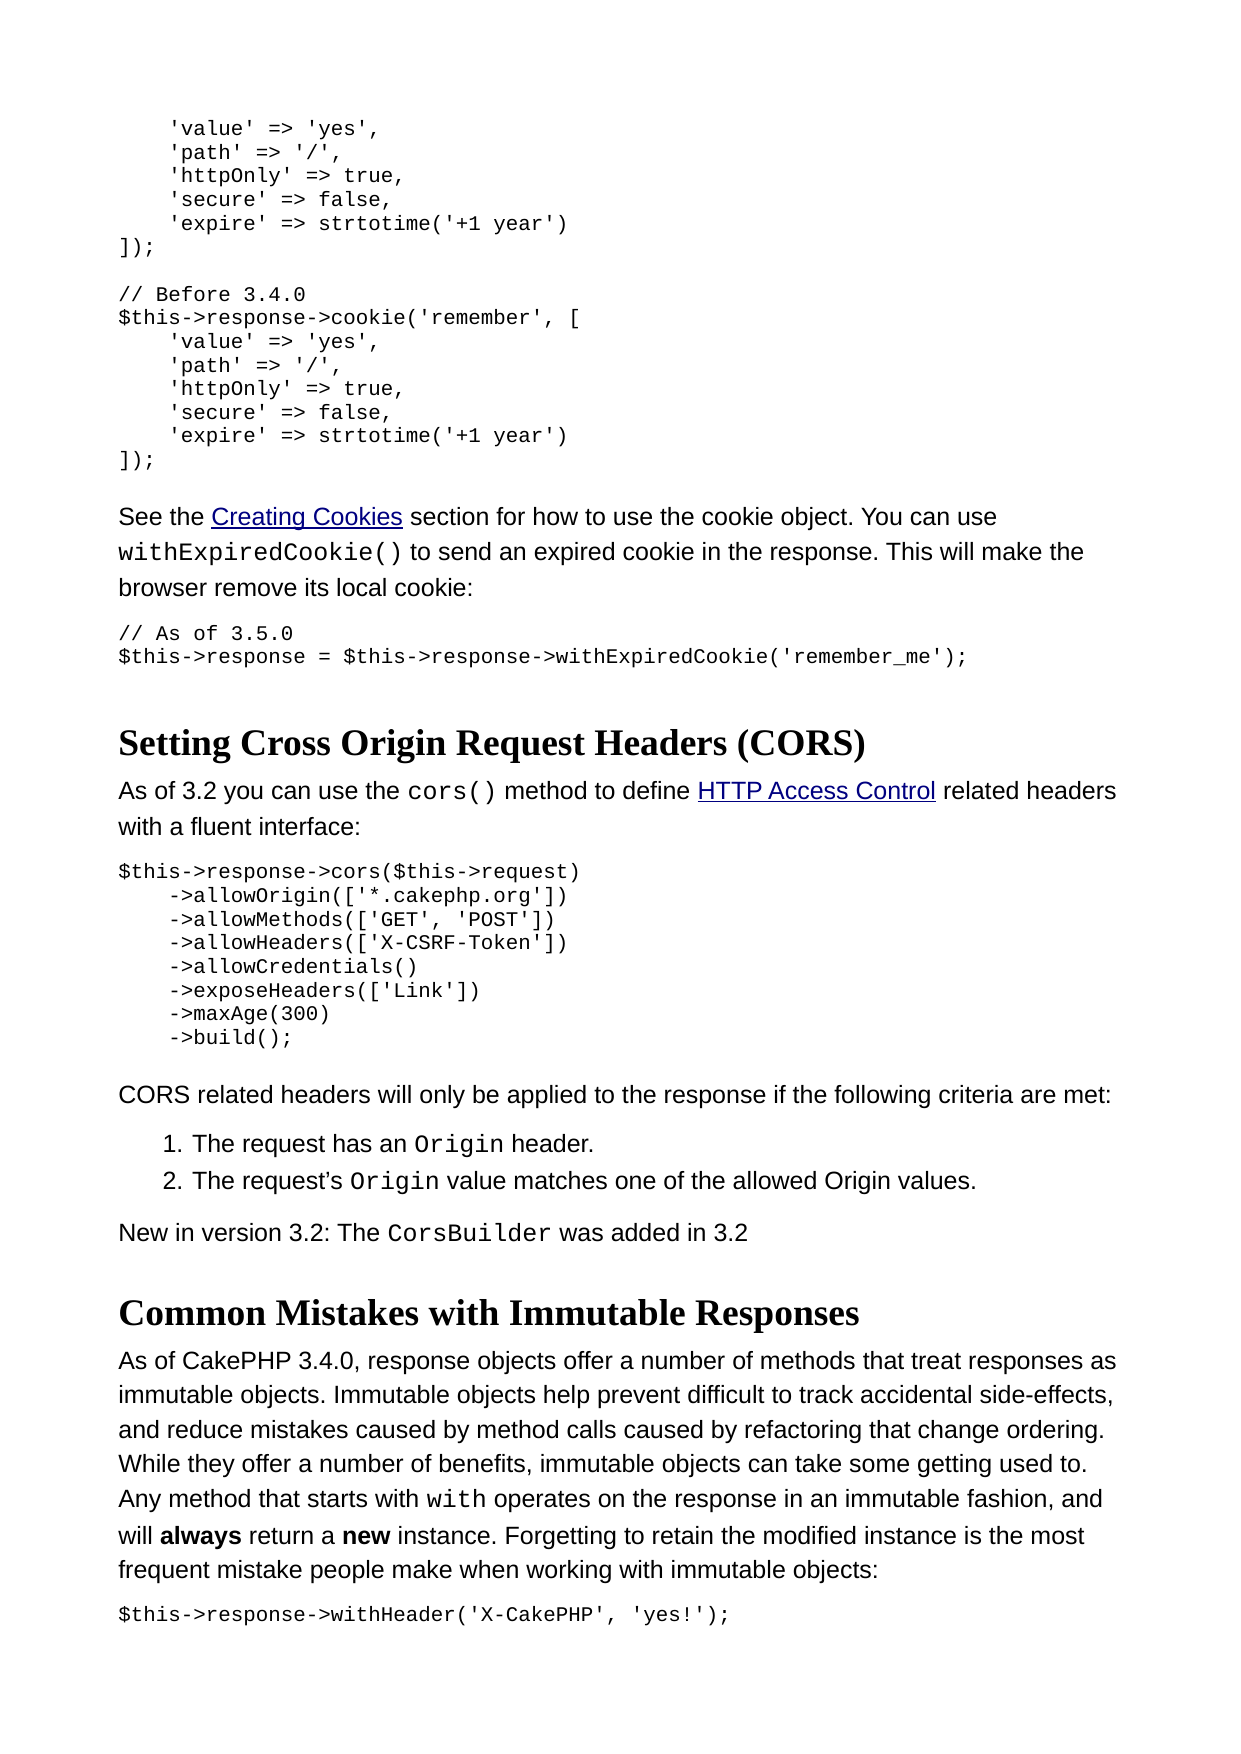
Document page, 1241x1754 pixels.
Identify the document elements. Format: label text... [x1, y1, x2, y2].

text As of CakePHP 3.4.0, response objects offer a number of methods that treat responses as immutable objects. Immutable objects help prevent difficult to track accidental side-effects, and reduce mistakes caused by method calls caused by refactoring that change ordering. While they offer a number of benefits, immutable objects can take some getting used to. Any method that starts with with operates on the response in an immutable fashion, and will always return a new instance. Forgetting to retain the modified instance is the most frequent mistake people make when working with immutable objects: [118, 1346, 1122, 1584]
text $this->response->cookie('remember', [ [118, 307, 1122, 331]
text 'expire' => strtotime('+1 year') [118, 426, 1122, 449]
text 'expire' => strtotime('+1 year') [118, 213, 1122, 236]
text ]); [118, 449, 1122, 473]
text ->allowOrigin(['*.cakephp.org']) [118, 885, 1122, 909]
text // As of 3.5.0 [118, 622, 1122, 646]
text 'secure' => false, [118, 402, 1122, 426]
text See the Creating Cookies section for how to use the cookie object. You can use withExpiredCookie() to send an expired cookie in the response. This will make the browser remove its local cookie: [118, 502, 1122, 602]
text CORS related headers will only be applied to the response if the following criteria are met: [118, 1080, 1122, 1109]
text $this->response->cors($this->request) [118, 861, 1122, 885]
text ->allowHeaders(['X-CSRF-Token']) [118, 932, 1122, 956]
text 'httpOnly' => true, [118, 165, 1122, 189]
text 'secure' => false, [118, 189, 1122, 213]
text // Before 3.4.0 [118, 284, 1122, 307]
text 'value' => 'yes', [118, 331, 1122, 354]
list The request’s Origin value matches one of the allowed Origin values. [162, 1166, 1122, 1197]
text ->allowCredentials() [118, 956, 1122, 980]
subtitle Setting Cross Origin Request Headers (CORS) [118, 720, 1122, 763]
text ->allowMethods(['GET', 'POST']) [118, 909, 1122, 932]
text New in version 3.2: The CorsBuilder was added in 3.2 [118, 1218, 1122, 1249]
text ->exposeHeaders(['Link']) [118, 980, 1122, 1003]
text 'httpOnly' => true, [118, 378, 1122, 402]
text ]); [118, 236, 1122, 260]
text ->maxAge(300) [118, 1003, 1122, 1027]
text ->build(); [118, 1027, 1122, 1051]
list The request has an Origin header. [162, 1129, 1122, 1160]
subtitle Common Mistakes with Immutable Responses [118, 1290, 1122, 1333]
text $this->response->withHeader('X-CakePHP', 'yes!'); [118, 1604, 1122, 1628]
text 'value' => 'yes', [118, 118, 1122, 142]
text As of 3.2 you can use the cors() method to define HTTP Access Control related headers with a fluent interface: [118, 776, 1122, 841]
text 'path' => '/', [118, 142, 1122, 165]
text 'path' => '/', [118, 354, 1122, 378]
text $this->response = $this->response->withExpiredCookie('remember_me'); [118, 646, 1122, 670]
